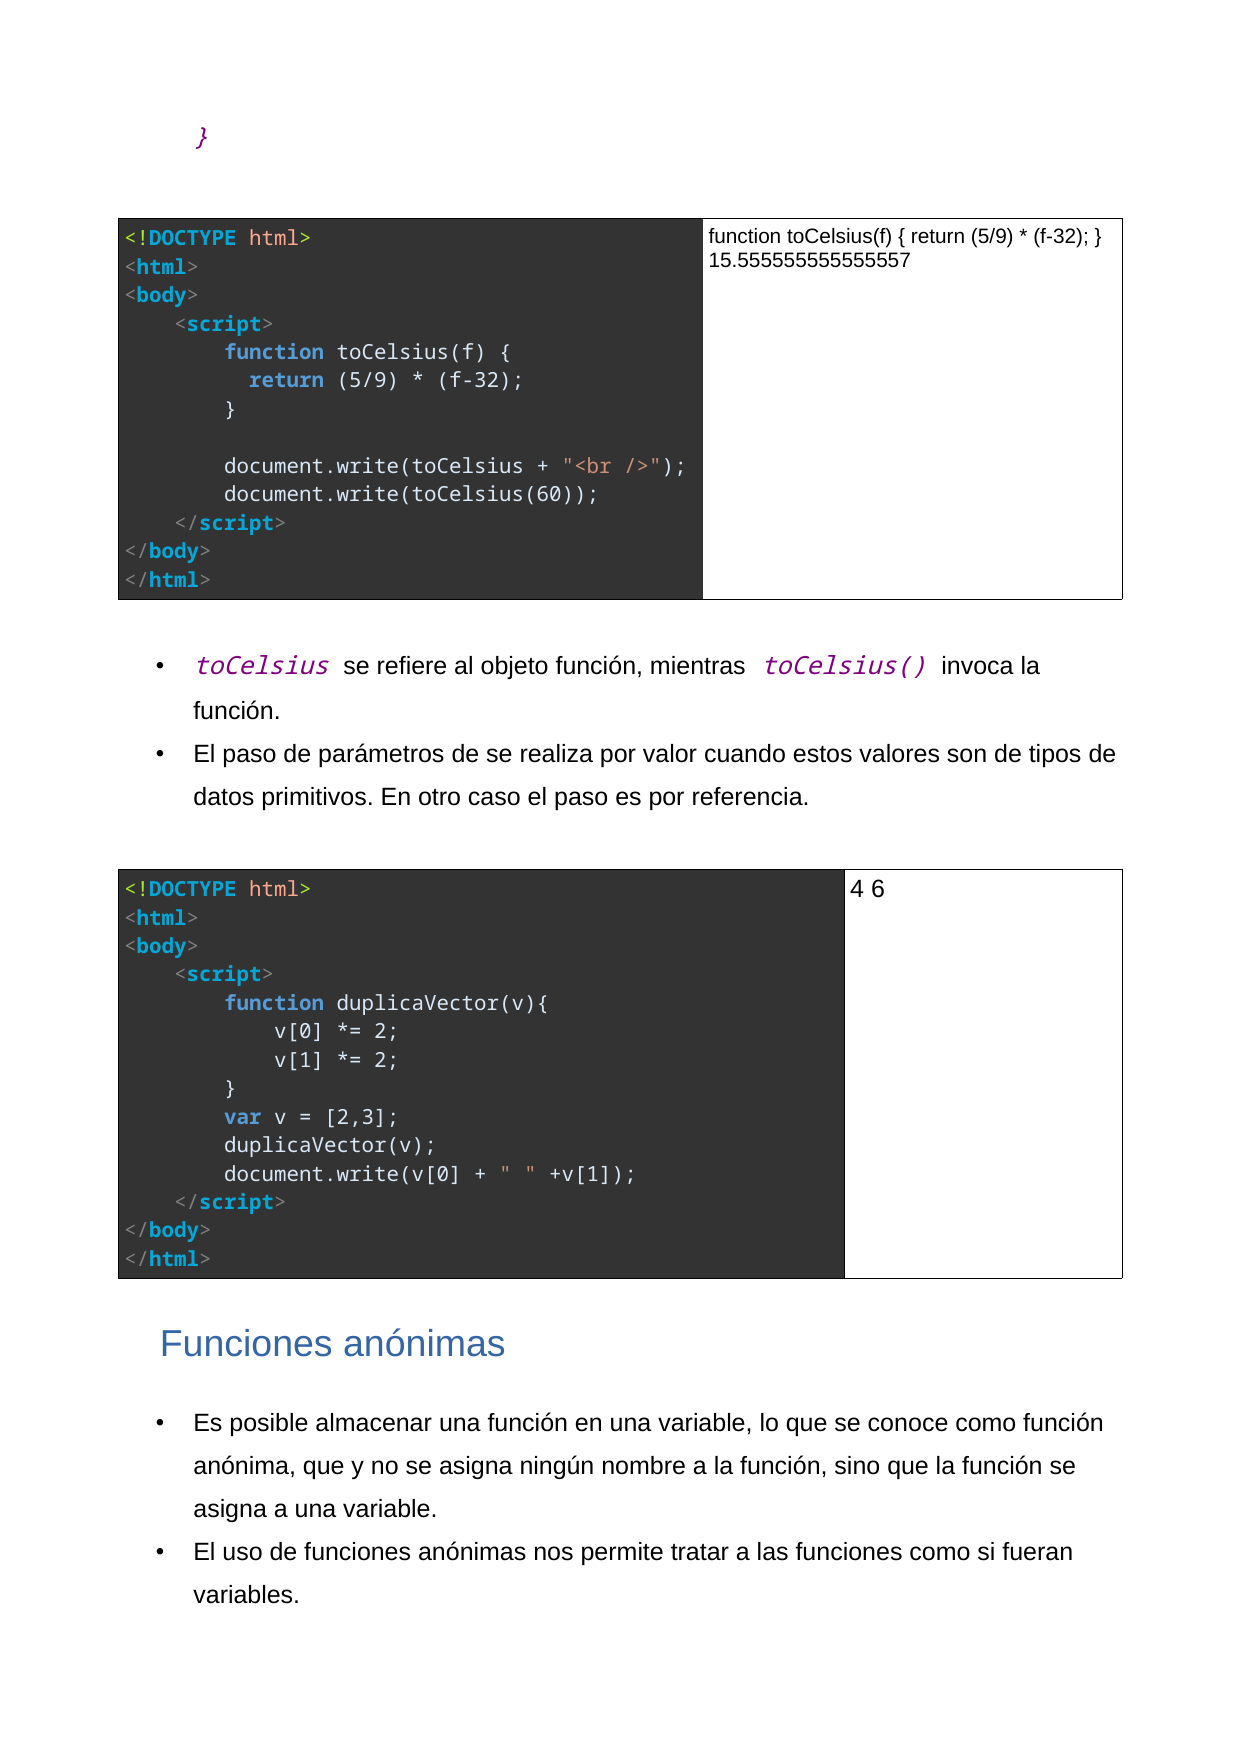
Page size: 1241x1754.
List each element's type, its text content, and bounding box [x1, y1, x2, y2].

text } [118, 118, 1122, 152]
text Funciones anónimas [159, 1321, 1122, 1364]
table_header 4 6 [845, 870, 1122, 1278]
list toCelsius se refiere al objeto función, mientras toCelsius() invoca la función. [156, 647, 1122, 724]
list El uso de funciones anónimas nos permite tratar a las funciones como si fueran variables. [156, 1537, 1122, 1609]
list Es posible almacenar una función en una variable, lo que se conoce como función anónima, que y no se asigna ningún nombre a la función, sino que la función se asigna a una variable. [156, 1408, 1122, 1523]
table_header function toCelsius(f) { return (5/9) * (f-32); } 15.555555555555557 [703, 219, 1122, 599]
table_header <!DOCTYPE html> <html> <body> <script> function toCelsius(f) { return (5/9) * (f-32); } document.write(toCelsius + "<br />"); document.write(toCelsius(60)); </script> </body> </html> [119, 219, 703, 599]
table_header <!DOCTYPE html> <html> <body> <script> function duplicaVector(v){ v[0] *= 2; v[1] *= 2; } var v = [2,3]; duplicaVector(v); document.write(v[0] + " " +v[1]); </script> </body> </html> [119, 870, 844, 1278]
list El paso de parámetros de se realiza por valor cuando estos valores son de tipos de datos primitivos. En otro caso el paso es por referencia. [156, 739, 1122, 811]
